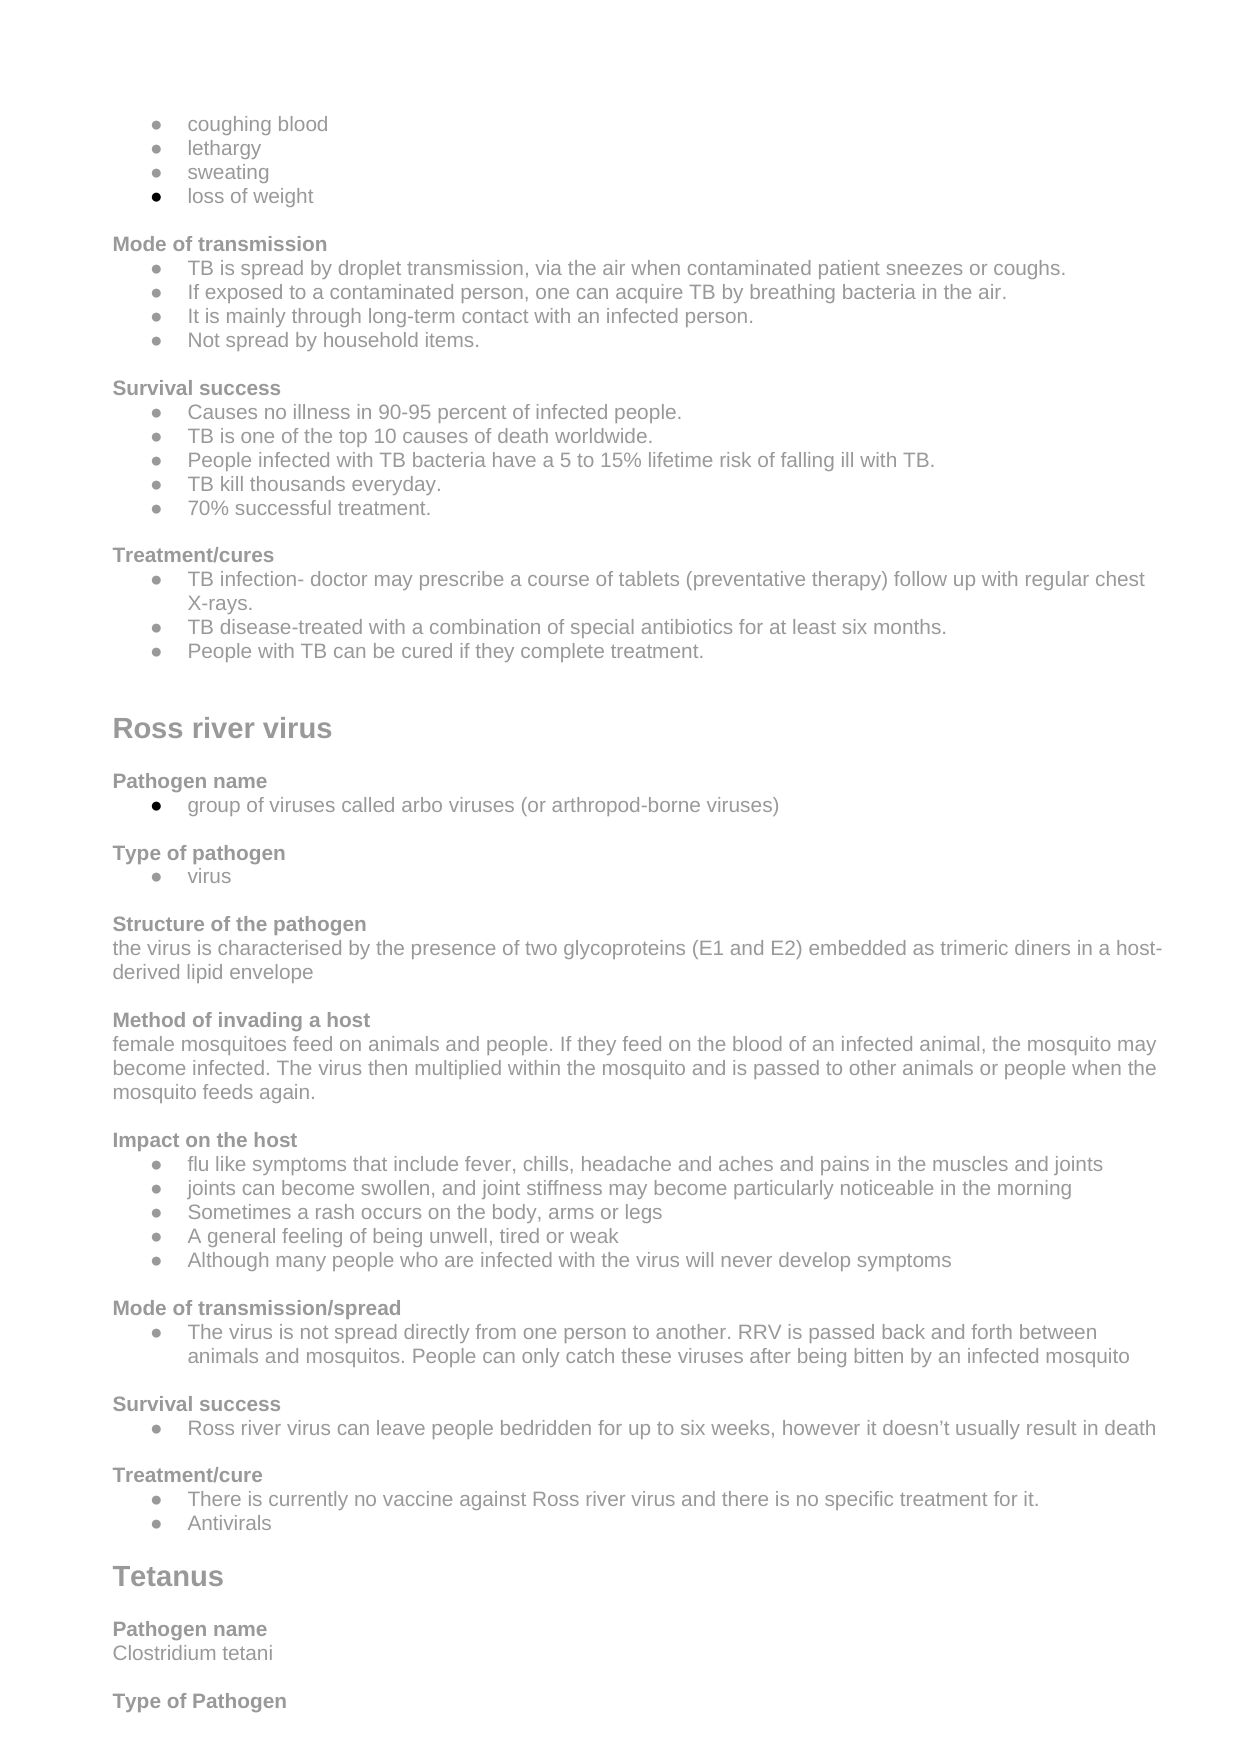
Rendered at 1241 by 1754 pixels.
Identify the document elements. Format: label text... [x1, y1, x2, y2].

list group of viruses called arbo viruses (or arthropod-borne viruses) [150, 792, 1164, 816]
list It is mainly through long-term contact with an infected person. [150, 304, 1164, 328]
text female mosquitoes feed on animals and people. If they feed on the blood of an infected animal, the mosquito may become infected. The virus then multiplied within the mosquito and is passed to other animals or people when the mosquito feeds again. [112, 1032, 1164, 1104]
list If exposed to a contaminated person, one can acquire TB by breathing bacteria in the air. [150, 280, 1164, 304]
list Although many people who are infected with the virus will never develop symptoms [150, 1248, 1164, 1272]
list loss of weight [150, 184, 1164, 208]
list flu like symptoms that include fever, chills, headache and aches and pains in the muscles and joints [150, 1152, 1164, 1176]
list People with TB can be cured if they complete treatment. [150, 639, 1164, 663]
text Treatment/cure [112, 1463, 1164, 1487]
list coughing blood [150, 112, 1164, 136]
list A general feeling of being unwell, tired or weak [150, 1224, 1164, 1248]
list TB is spread by droplet transmission, via the air when contaminated patient sneezes or coughs. [150, 256, 1164, 280]
text Tetanus [112, 1559, 1164, 1593]
list The virus is not spread directly from one person to another. RRV is passed back and forth between animals and mosquitos. People can only catch these viruses after being bitten by an infected mosquito [150, 1319, 1164, 1367]
text Type of Pathogen [112, 1688, 1164, 1712]
text Pathogen name [112, 768, 1164, 792]
list TB infection- doctor may prescribe a course of tablets (preventative therapy) follow up with regular chest X-rays. [150, 567, 1164, 615]
list TB kill thousands everyday. [150, 471, 1164, 495]
list Not spread by household items. [150, 328, 1164, 352]
text Type of pathogen [112, 840, 1164, 864]
text Structure of the pathogen [112, 912, 1164, 936]
list Ross river virus can leave people bedridden for up to six weeks, however it doesn’t usually result in death [150, 1415, 1164, 1439]
list TB disease-treated with a combination of special antibiotics for at least six months. [150, 615, 1164, 639]
list virus [150, 864, 1164, 888]
list sweating [150, 160, 1164, 184]
text Survival success [112, 1391, 1164, 1415]
text Clostridium tetani [112, 1641, 1164, 1664]
list TB is one of the top 10 causes of death worldwide. [150, 423, 1164, 447]
text Mode of transmission [112, 232, 1164, 256]
list 70% successful treatment. [150, 495, 1164, 519]
list Sometimes a rash occurs on the body, arms or legs [150, 1200, 1164, 1224]
text Treatment/cures [112, 543, 1164, 567]
list There is currently no vaccine against Ross river virus and there is no specific treatment for it. [150, 1487, 1164, 1511]
text the virus is characterised by the presence of two glycoproteins (E1 and E2) embedded as trimeric diners in a host-derived lipid envelope [112, 936, 1164, 984]
list joints can become swollen, and joint stiffness may become particularly noticeable in the morning [150, 1176, 1164, 1200]
text Pathogen name [112, 1617, 1164, 1641]
text Ross river virus [112, 711, 1164, 744]
text Method of invading a host [112, 1008, 1164, 1032]
text Mode of transmission/spread [112, 1296, 1164, 1319]
list Causes no illness in 90-95 percent of infected people. [150, 399, 1164, 423]
text Survival success [112, 376, 1164, 399]
list lethargy [150, 136, 1164, 160]
text Impact on the host [112, 1128, 1164, 1152]
list Antivirals [150, 1511, 1164, 1535]
list People infected with TB bacteria have a 5 to 15% lifetime risk of falling ill with TB. [150, 447, 1164, 471]
